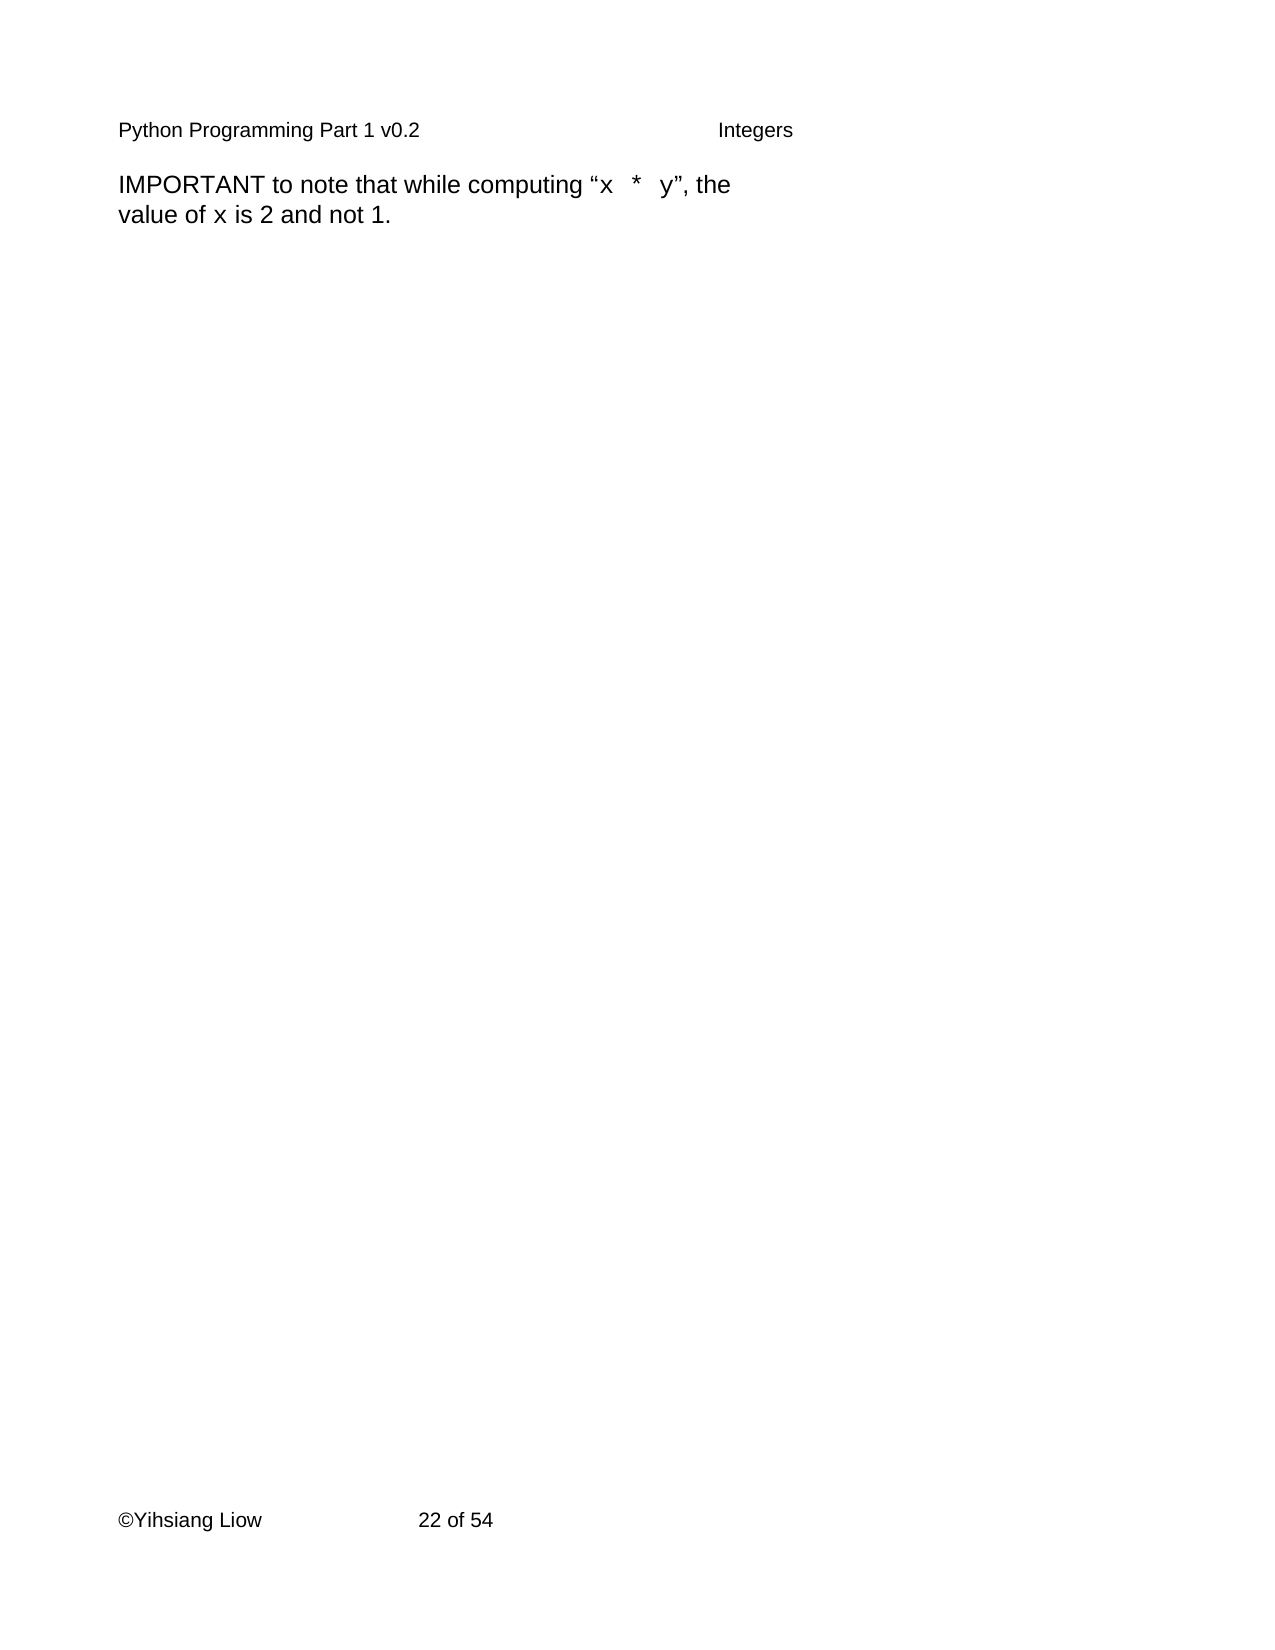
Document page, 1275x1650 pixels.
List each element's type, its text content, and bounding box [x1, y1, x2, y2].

text IMPORTANT to note that while computing “x * y”, the value of x is 2 and not 1. [118, 171, 793, 231]
